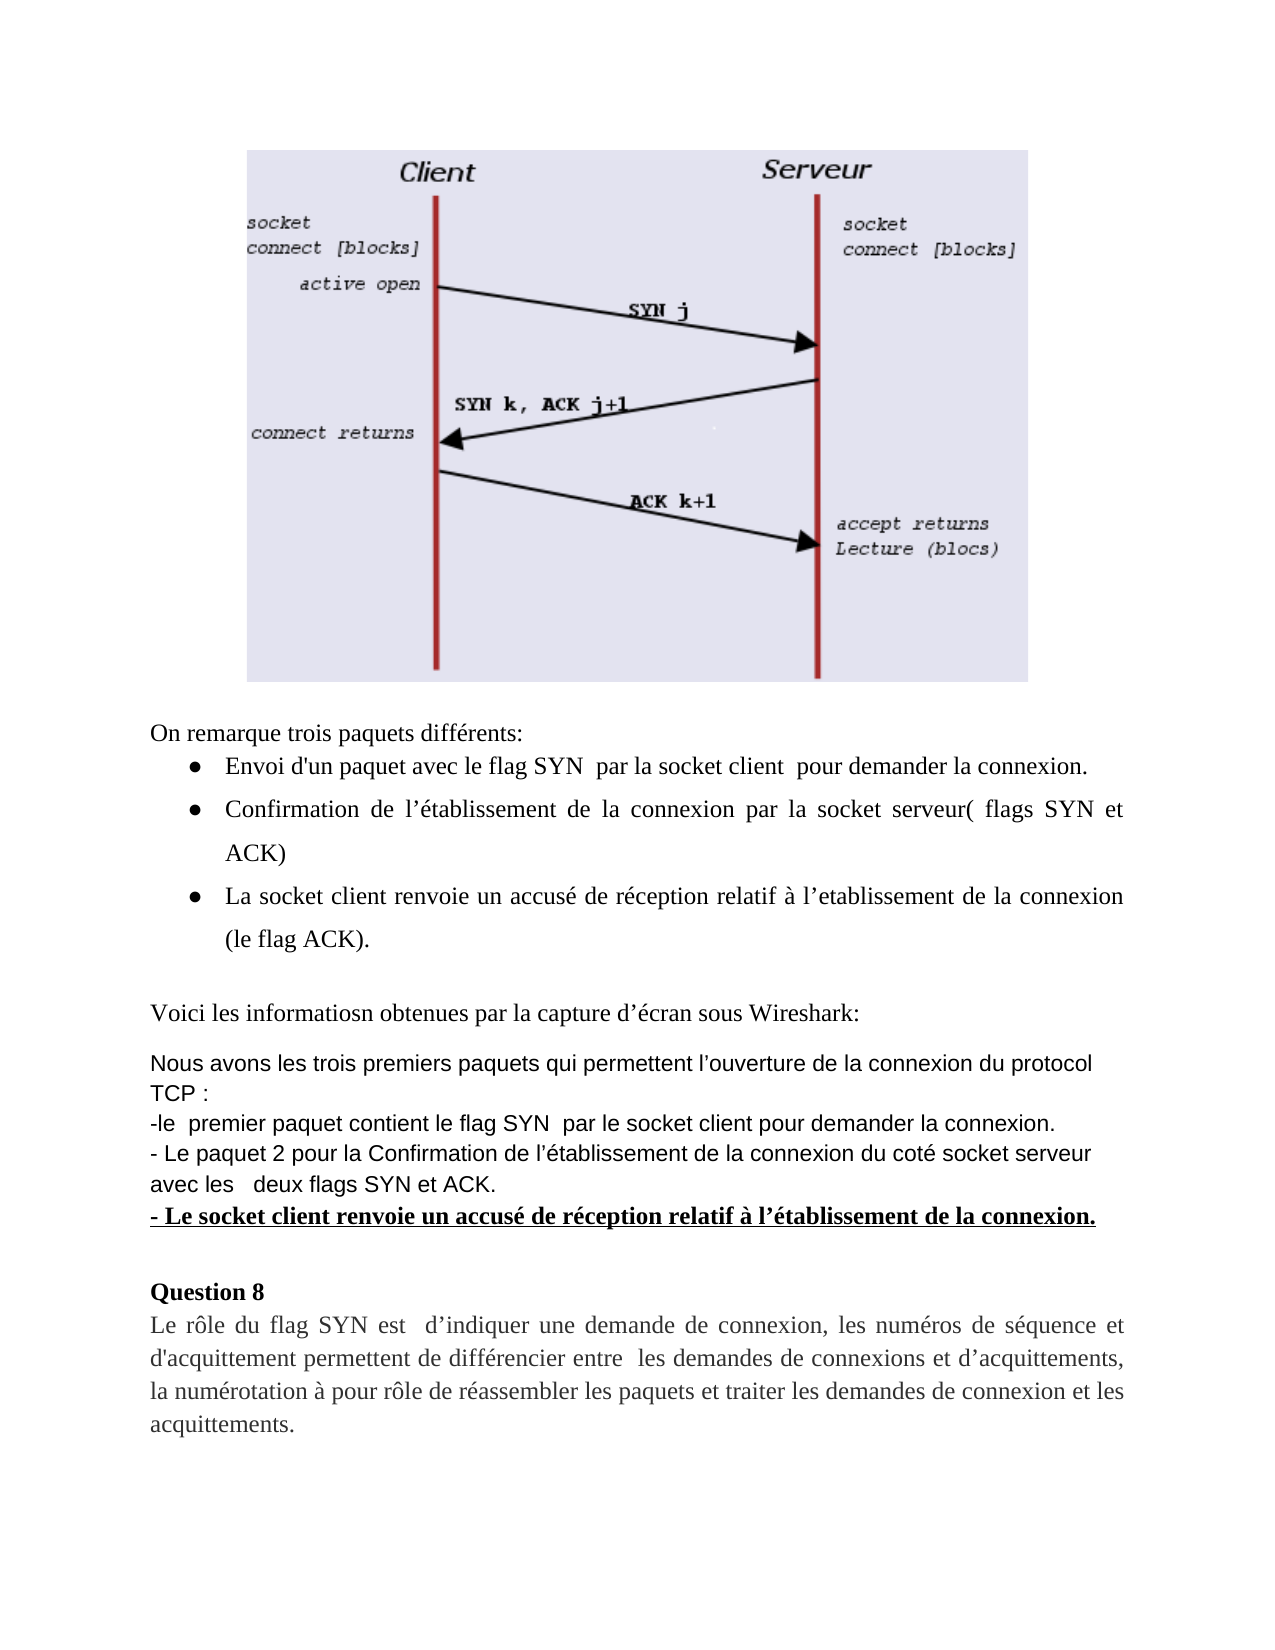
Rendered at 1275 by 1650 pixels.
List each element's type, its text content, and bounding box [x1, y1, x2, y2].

text On remarque trois paquets différents: [150, 718, 1125, 747]
text Question 8 [150, 1277, 1125, 1306]
picture [246, 150, 1029, 682]
list Confirmation de l’établissement de la connexion par la socket serveur( flags SYN et ACK) [187, 794, 1125, 866]
list Envoi d'un paquet avec le flag SYN par la socket client pour demander la connexion. [225, 751, 1125, 780]
text - Le paquet 2 pour la Confirmation de l’établissement de la connexion du coté socket serveur avec les deux flags SYN et ACK. [150, 1140, 1125, 1197]
text - Le socket client renvoie un accusé de réception relatif à l’établissement de la connexion. [150, 1201, 1125, 1229]
text -le premier paquet contient le flag SYN par le socket client pour demander la connexion. [150, 1110, 1125, 1137]
text Voici les informatiosn obtenues par la capture d’écran sous Wireshark: [150, 998, 1125, 1027]
list La socket client renvoie un accusé de réception relatif à l’etablissement de la connexion (le flag ACK). [187, 881, 1125, 953]
text Le rôle du flag SYN est d’indiquer une demande de connexion, les numéros de séquence et d'acquittement permettent de différencier entre les demandes de connexions et d’acquittements, la numérotation à pour rôle de réassembler les paquets et traiter les demandes de connexion et les acquittements. [150, 1310, 1125, 1438]
text Nous avons les trois premiers paquets qui permettent l’ouverture de la connexion du protocol TCP : [150, 1050, 1125, 1106]
